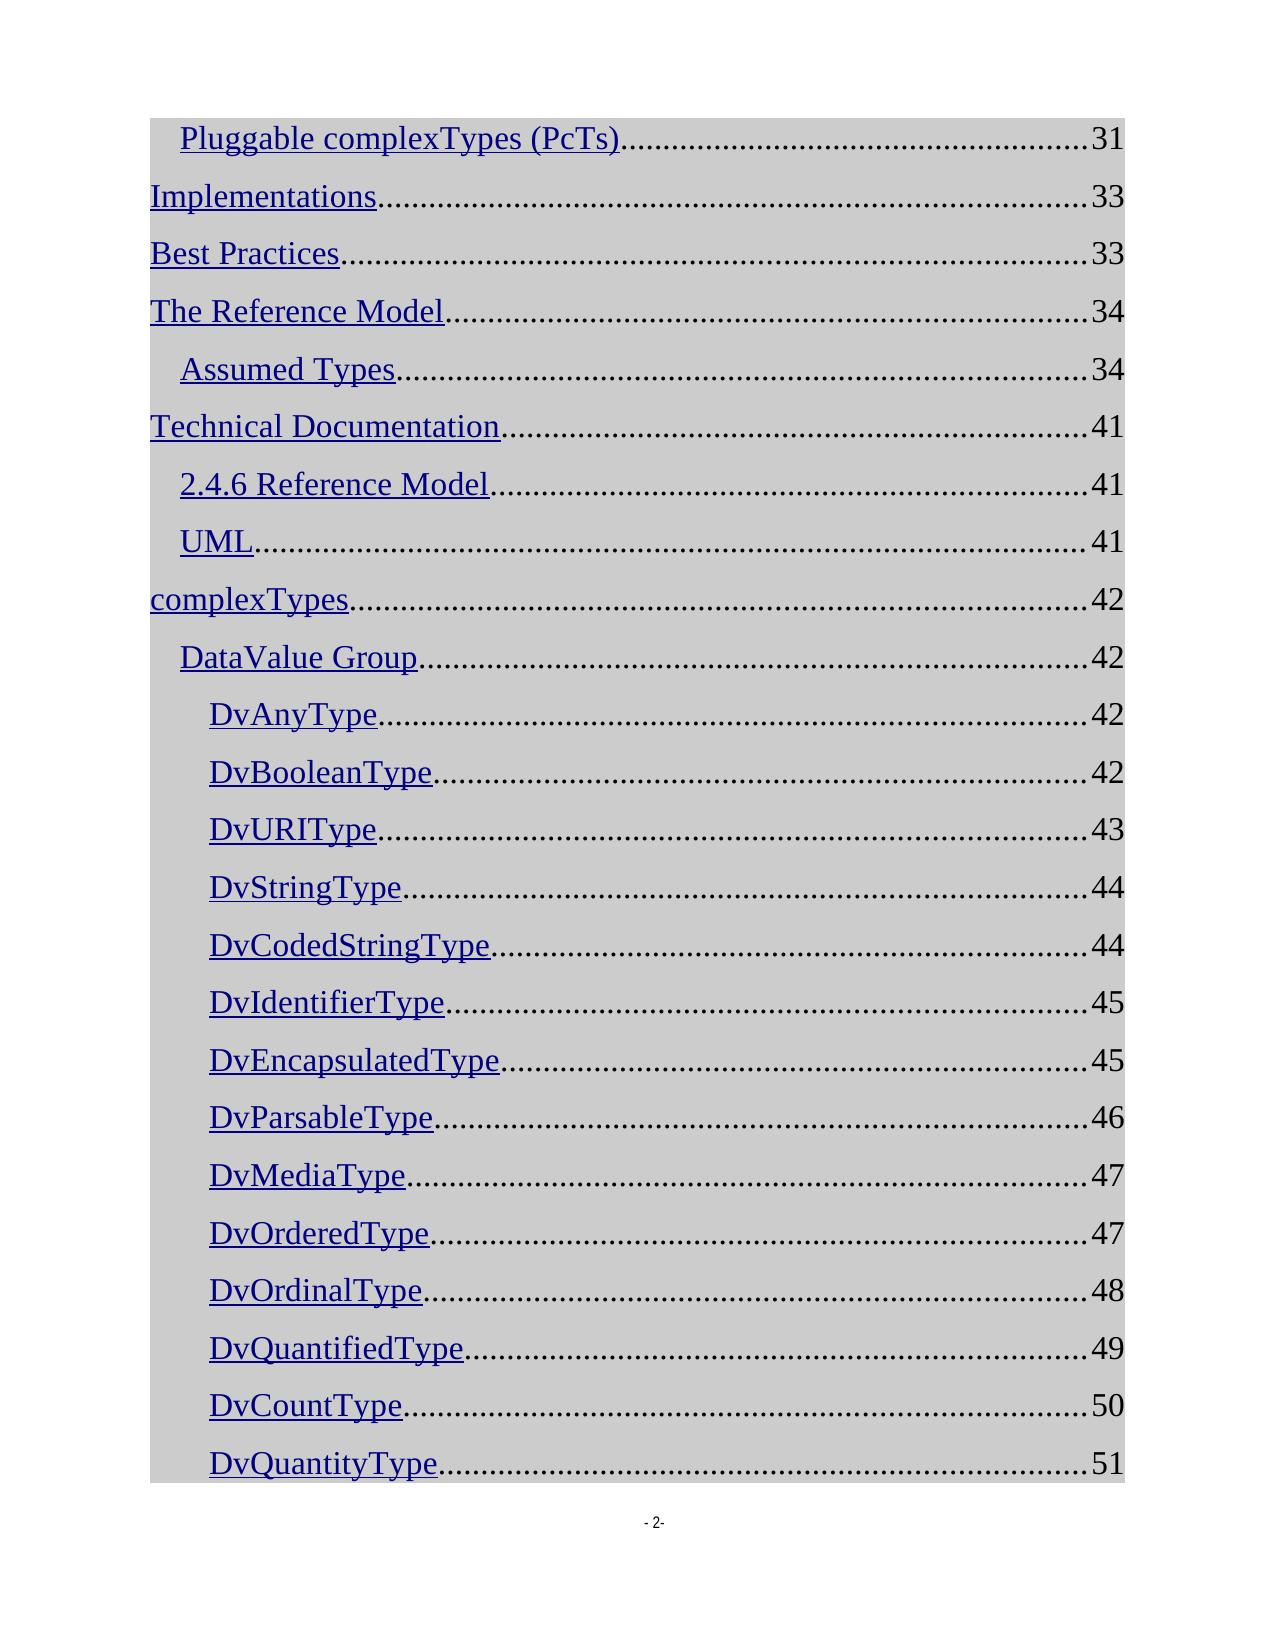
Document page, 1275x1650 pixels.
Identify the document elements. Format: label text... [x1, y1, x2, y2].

text DvParsableType 46 [209, 1097, 1125, 1136]
text DvQuantityType 51 [209, 1443, 1125, 1481]
text The Reference Model 34 [150, 291, 1125, 329]
text DvOrdinalType 48 [209, 1270, 1125, 1309]
text 2.4.6 Reference Model 41 [179, 464, 1125, 502]
text DvCodedStringType 44 [209, 924, 1125, 963]
text DvURIType 43 [209, 809, 1125, 848]
text DataValue Group 42 [179, 637, 1125, 675]
text Pluggable complexTypes (PcTs) 31 [179, 118, 1125, 157]
text Assumed Types 34 [179, 348, 1125, 387]
text DvBooleanType 42 [209, 752, 1125, 790]
text DvEncapsulatedType 45 [209, 1040, 1125, 1078]
text UML 41 [179, 521, 1125, 560]
text DvOrderedType 47 [209, 1213, 1125, 1251]
text DvMediaType 47 [209, 1155, 1125, 1193]
text DvAnyType 42 [209, 694, 1125, 733]
text complexTypes 42 [150, 579, 1125, 617]
text Implementations 33 [150, 176, 1125, 214]
text DvStringType 44 [209, 867, 1125, 905]
text Best Practices 33 [150, 233, 1125, 272]
text DvIdentifierType 45 [209, 982, 1125, 1021]
text Technical Documentation 41 [150, 406, 1125, 444]
text DvCountType 50 [209, 1385, 1125, 1424]
text DvQuantifiedType 49 [209, 1328, 1125, 1366]
